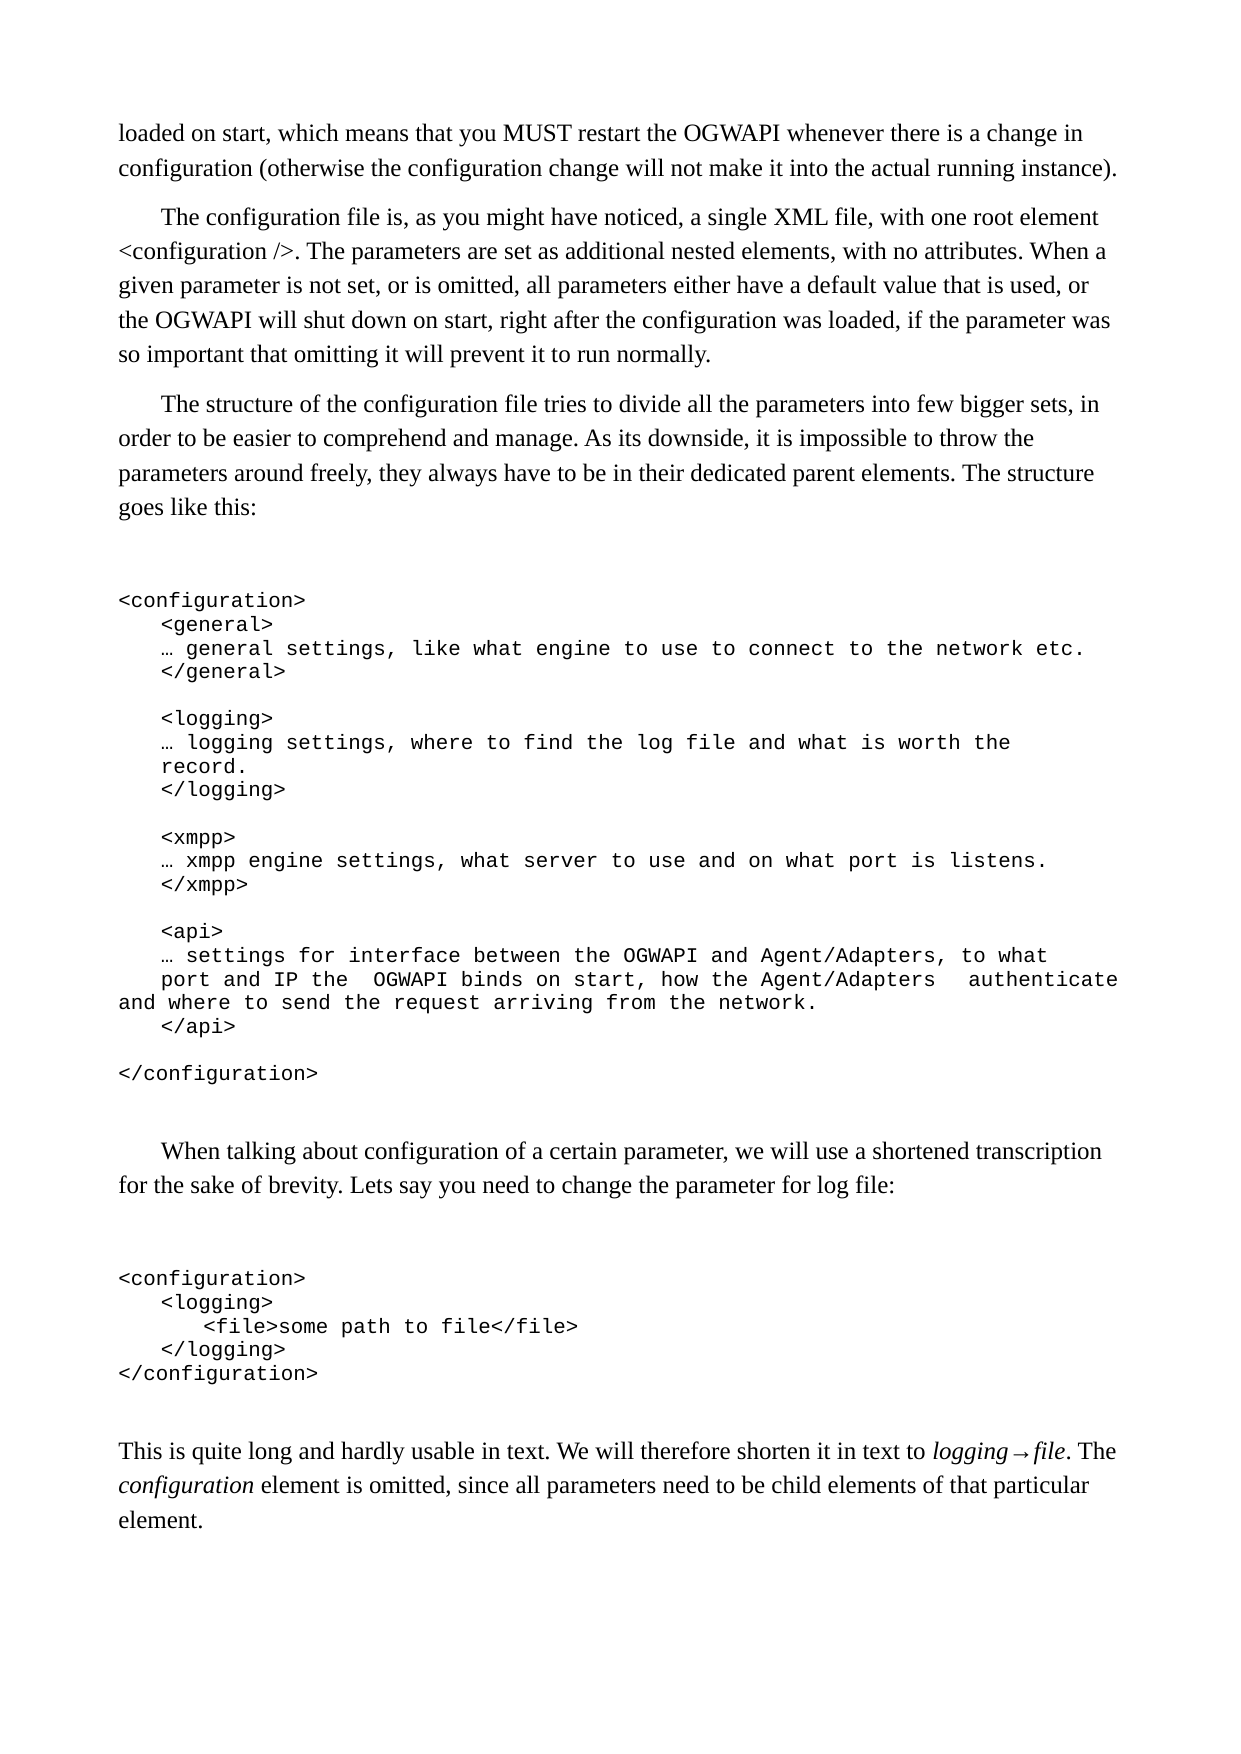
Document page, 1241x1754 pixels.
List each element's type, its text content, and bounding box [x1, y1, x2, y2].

text </logging> [118, 779, 1122, 803]
text <general> [118, 614, 1122, 637]
text <logging> [118, 708, 1122, 732]
text <configuration> [118, 590, 1122, 614]
text The configuration file is, as you might have noticed, a single XML file, with one root element <configuration />. The parameters are set as additional nested elements, with no attributes. When a given parameter is not set, or is omitted, all parameters either have a default value that is used, or the OGWAPI will shut down on start, right after the configuration was loaded, if the parameter was so important that omitting it will prevent it to run normally. [118, 202, 1122, 368]
text This is quite long and hardly usable in text. We will therefore shorten it in text to logging→file. The configuration element is omitted, since all parameters need to be child elements of that particular element. [118, 1436, 1122, 1533]
text </logging> [118, 1339, 1122, 1363]
text <logging> [118, 1292, 1122, 1316]
text … settings for interface between the OGWAPI and Agent/Adapters, to what port and IP the OGWAPI binds on start, how the Agent/Adapters authenticate and where to send the request arriving from the network. [118, 945, 1122, 1016]
text The structure of the configuration file tries to divide all the parameters into few bigger sets, in order to be easier to comprehend and manage. As its downside, it is impossible to throw the parameters around freely, they always have to be in their dedicated parent elements. The structure goes like this: [118, 389, 1122, 521]
text </general> [118, 661, 1122, 685]
text <xmpp> [118, 827, 1122, 850]
text <api> [118, 921, 1122, 945]
text </xmpp> [118, 874, 1122, 898]
text … logging settings, where to find the log file and what is worth the record. [118, 732, 1122, 779]
text </api> [118, 1016, 1122, 1039]
text <file>some path to file</file> [118, 1316, 1122, 1339]
text </configuration> [118, 1363, 1122, 1387]
text … general settings, like what engine to use to connect to the network etc. [118, 637, 1122, 661]
text </configuration> [118, 1063, 1122, 1087]
text loaded on start, which means that you MUST restart the OGWAPI whenever there is a change in configuration (otherwise the configuration change will not make it into the actual running instance). [118, 118, 1122, 181]
text When talking about configuration of a certain parameter, we will use a shortened transcription for the sake of brevity. Lets say you need to change the parameter for log file: [118, 1136, 1122, 1199]
text … xmpp engine settings, what server to use and on what port is listens. [118, 850, 1122, 874]
text <configuration> [118, 1268, 1122, 1292]
